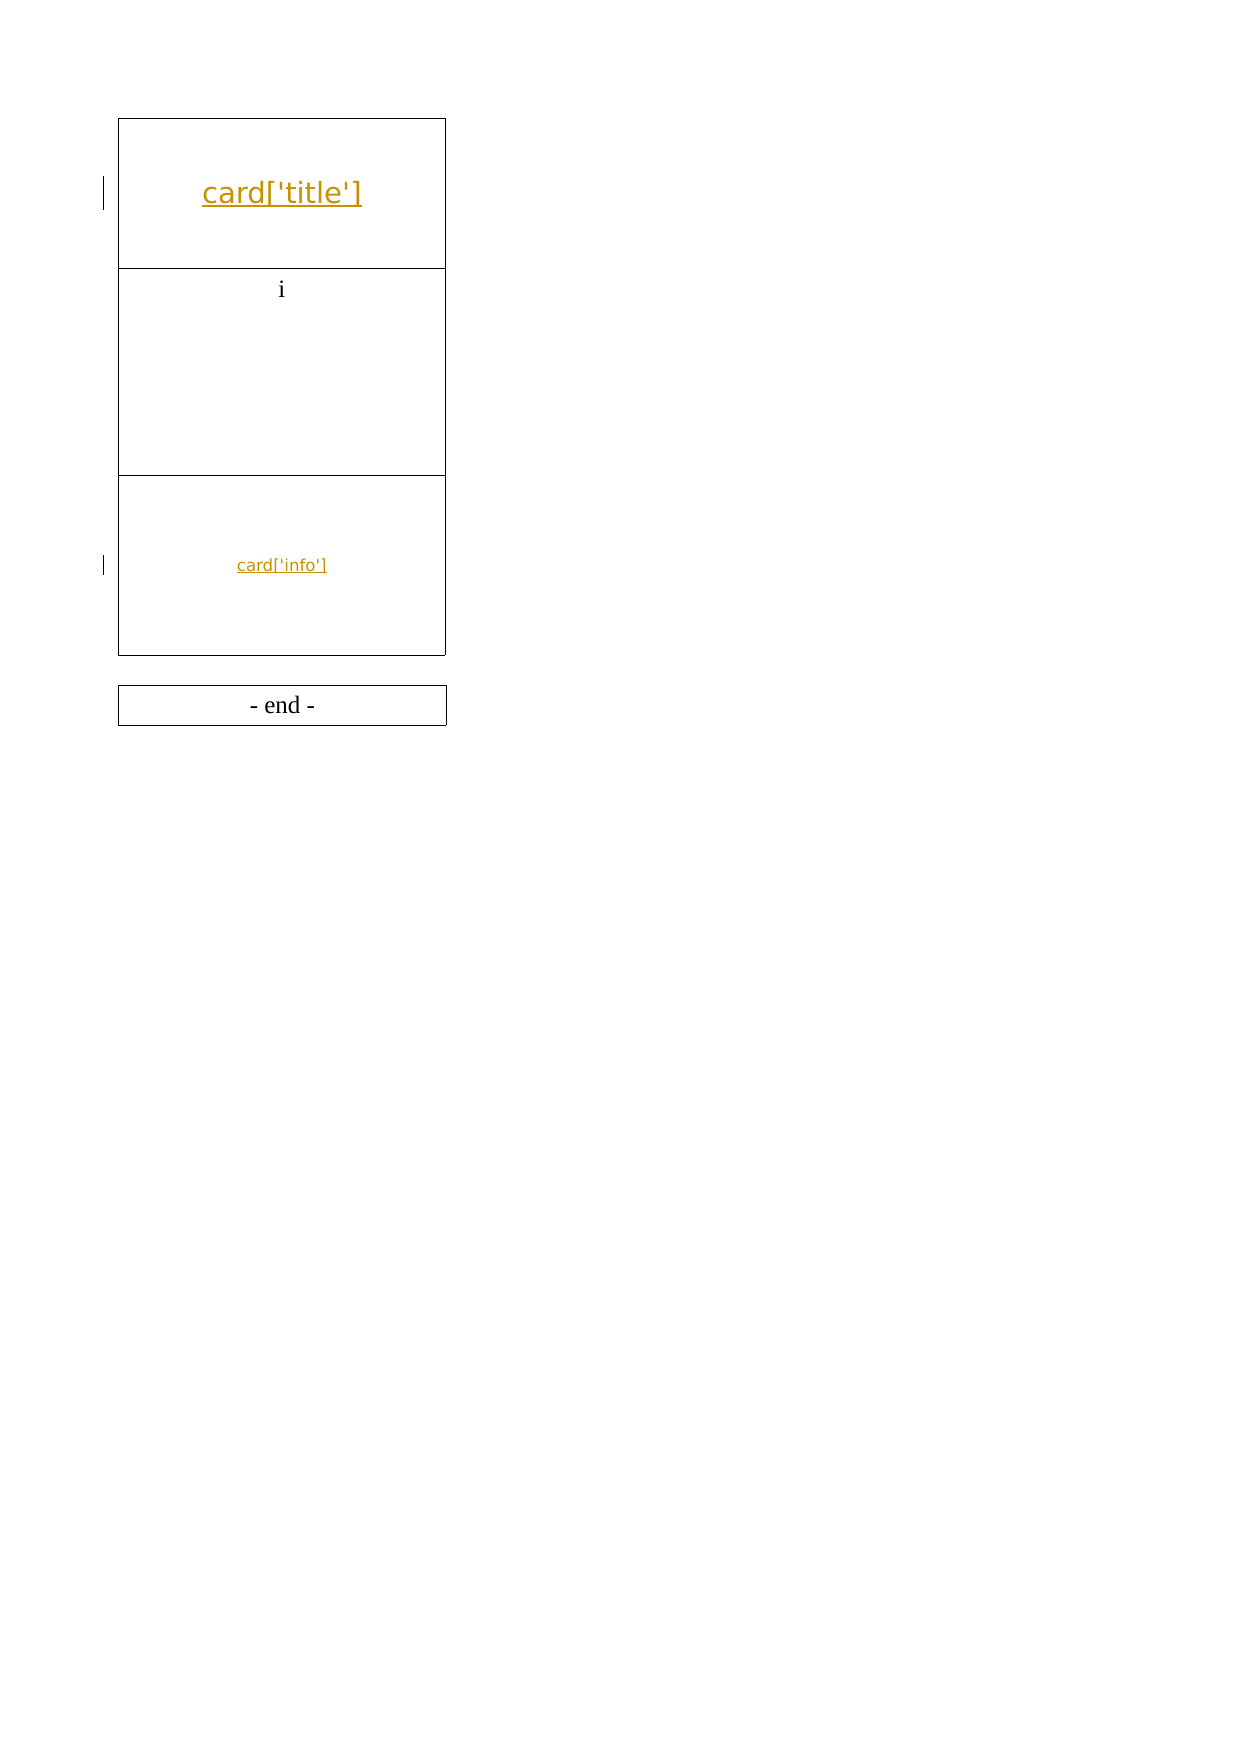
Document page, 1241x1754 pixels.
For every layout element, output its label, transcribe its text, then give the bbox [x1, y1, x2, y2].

table_header - end - [119, 686, 446, 725]
table_cell i [119, 269, 445, 475]
table_header card['title'] [119, 119, 445, 268]
table_cell card['info'] [119, 476, 445, 655]
